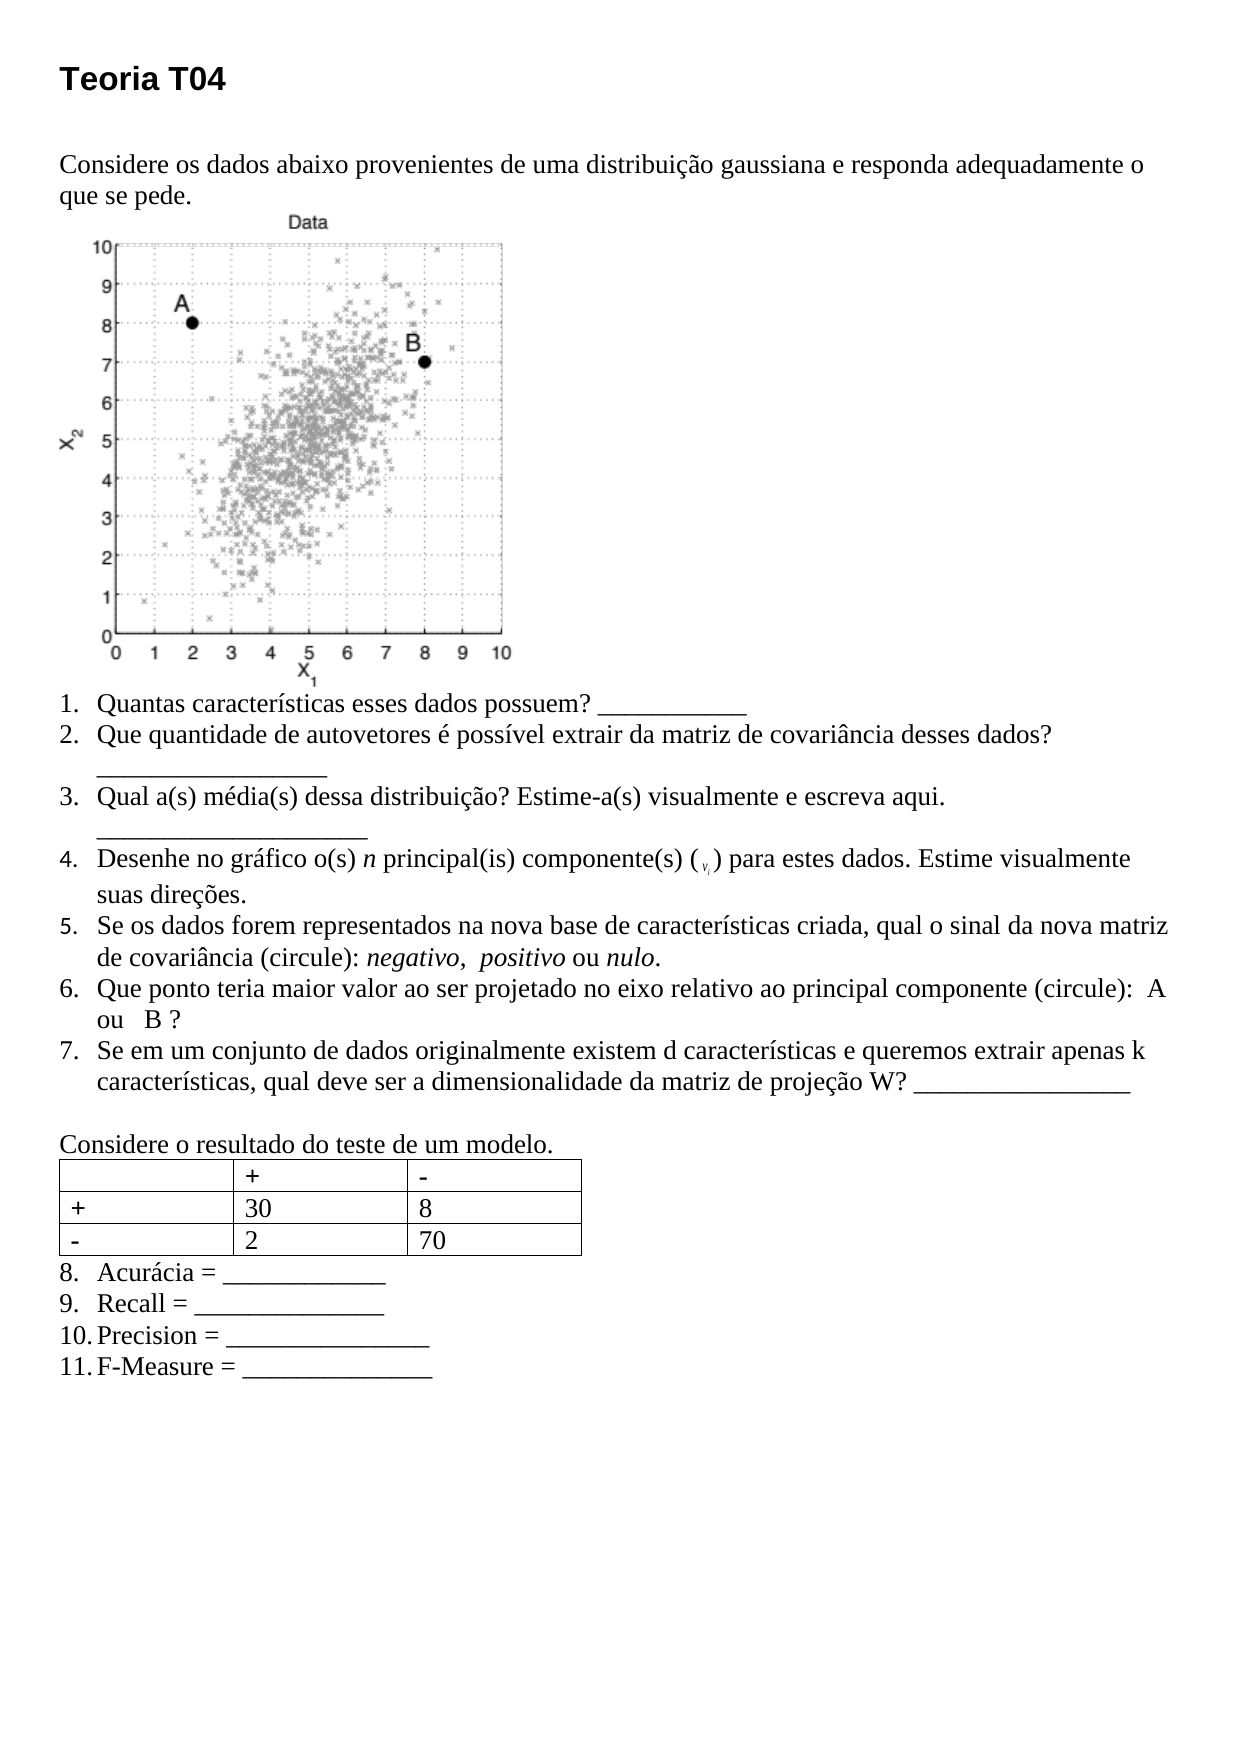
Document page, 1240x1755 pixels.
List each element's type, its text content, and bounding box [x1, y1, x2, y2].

text Teoria T04 [59, 59, 1181, 97]
table_cell 2 [234, 1224, 407, 1255]
list Que quantidade de autovetores é possível extrair da matriz de covariância desses dados? _________________ [59, 718, 1181, 780]
table_header + [234, 1160, 407, 1191]
list Acurácia = ____________ [59, 1256, 1181, 1288]
table_cell - [60, 1224, 233, 1255]
list Quantas características esses dados possuem? ___________ [59, 687, 1181, 718]
table_cell + [60, 1192, 233, 1223]
table_header [60, 1160, 233, 1191]
list Que ponto teria maior valor ao ser projetado no eixo relativo ao principal componente (circule): A ou B ? [59, 972, 1181, 1034]
list Desenhe no gráfico o(s) n principal(is) componente(s) () para estes dados. Estime visualmente suas direções. [59, 843, 1181, 909]
table_cell 30 [234, 1192, 407, 1223]
text Considere os dados abaixo provenientes de uma distribuição gaussiana e responda adequadamente o que se pede. [59, 148, 1181, 210]
list Se em um conjunto de dados originalmente existem d características e queremos extrair apenas k características, qual deve ser a dimensionalidade da matriz de projeção W? ________________ [59, 1034, 1181, 1097]
list Recall = ______________ [59, 1288, 1181, 1319]
list Precision = _______________ [59, 1319, 1181, 1350]
list Qual a(s) média(s) dessa distribuição? Estime-a(s) visualmente e escreva aqui. ____________________ [59, 780, 1181, 843]
table_header - [408, 1160, 581, 1191]
list F-Measure = ______________ [59, 1350, 1181, 1381]
text Considere o resultado do teste de um modelo. [59, 1128, 1181, 1159]
table_cell 8 [408, 1192, 581, 1223]
list Se os dados forem representados na nova base de características criada, qual o sinal da nova matriz de covariância (circule): negativo, positivo ou nulo. [59, 909, 1181, 972]
table_cell 70 [408, 1224, 581, 1255]
